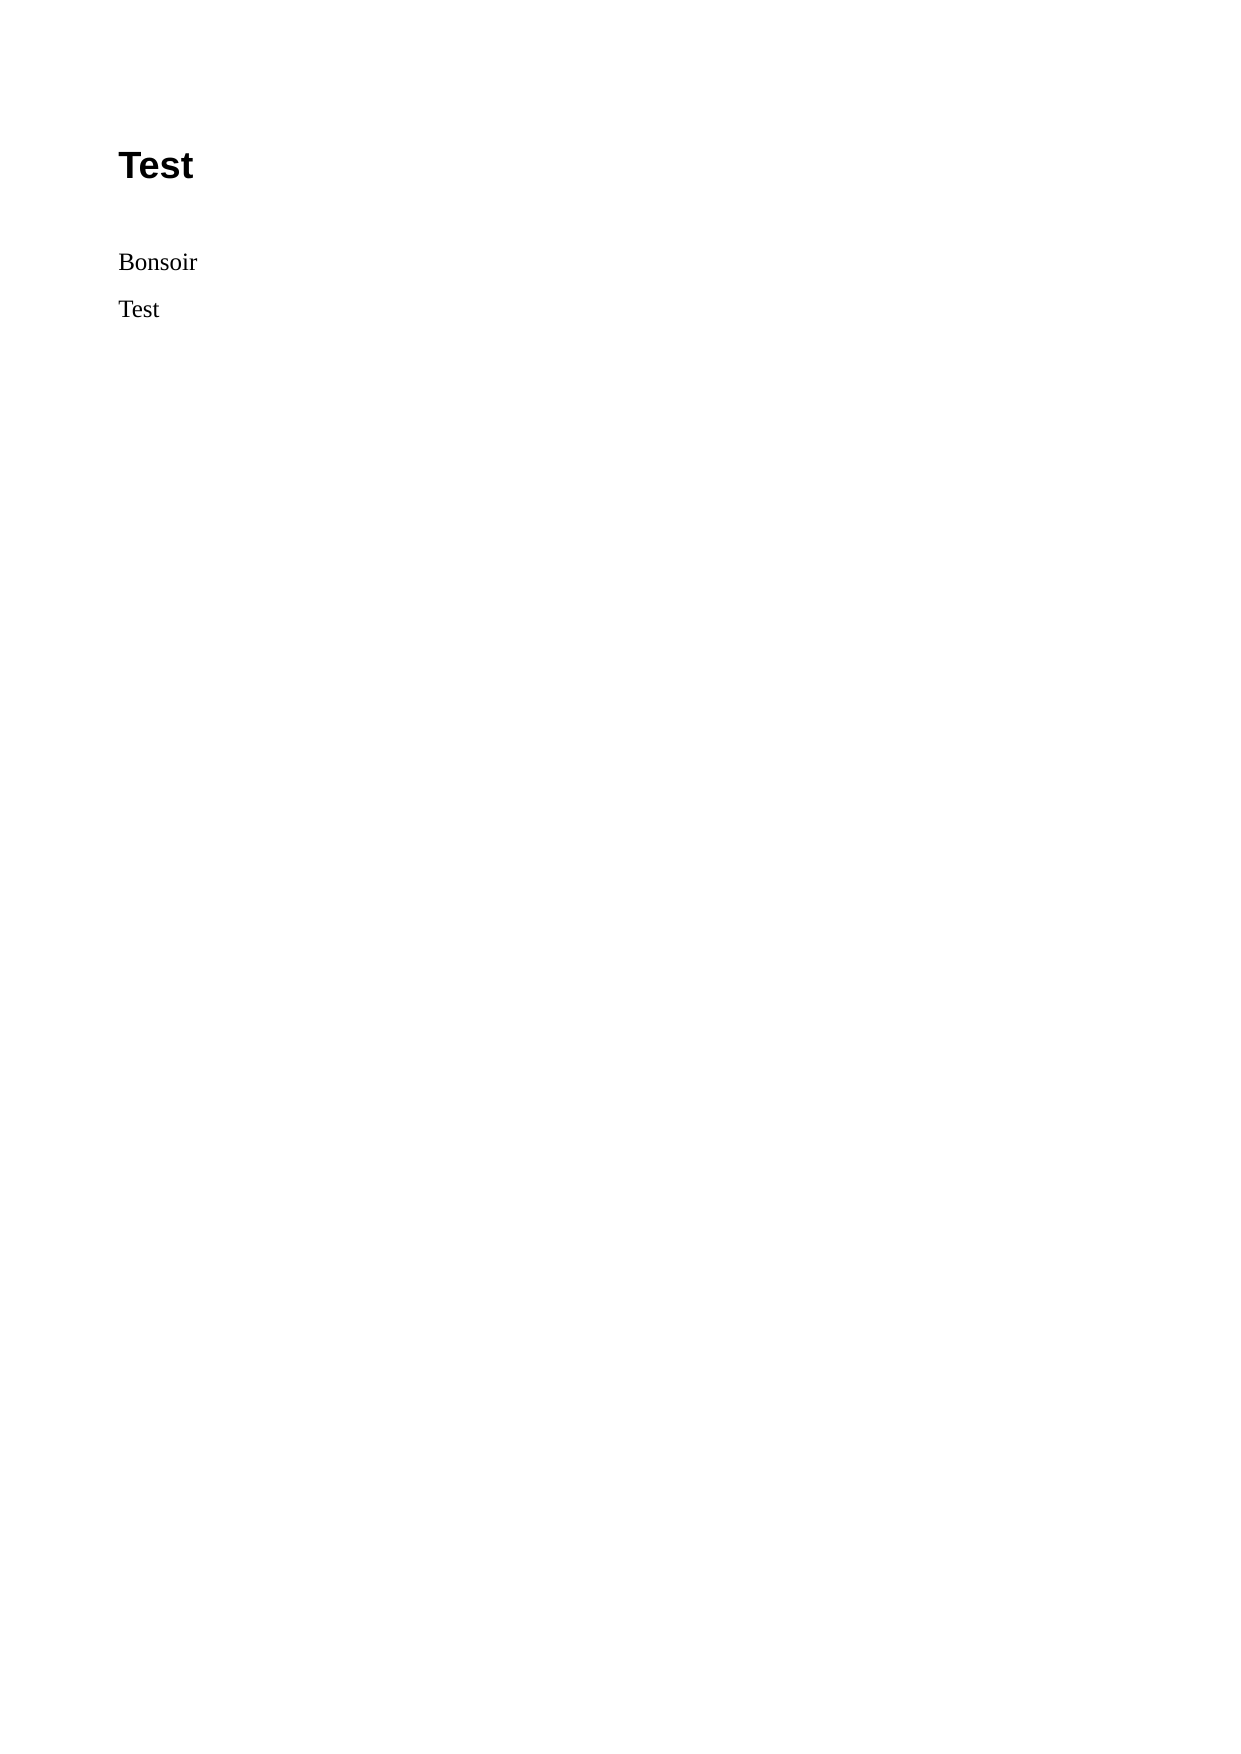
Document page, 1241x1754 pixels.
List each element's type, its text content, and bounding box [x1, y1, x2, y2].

text Test [118, 294, 1122, 323]
subtitle Test [118, 143, 1122, 187]
text Bonsoir [118, 247, 1122, 276]
